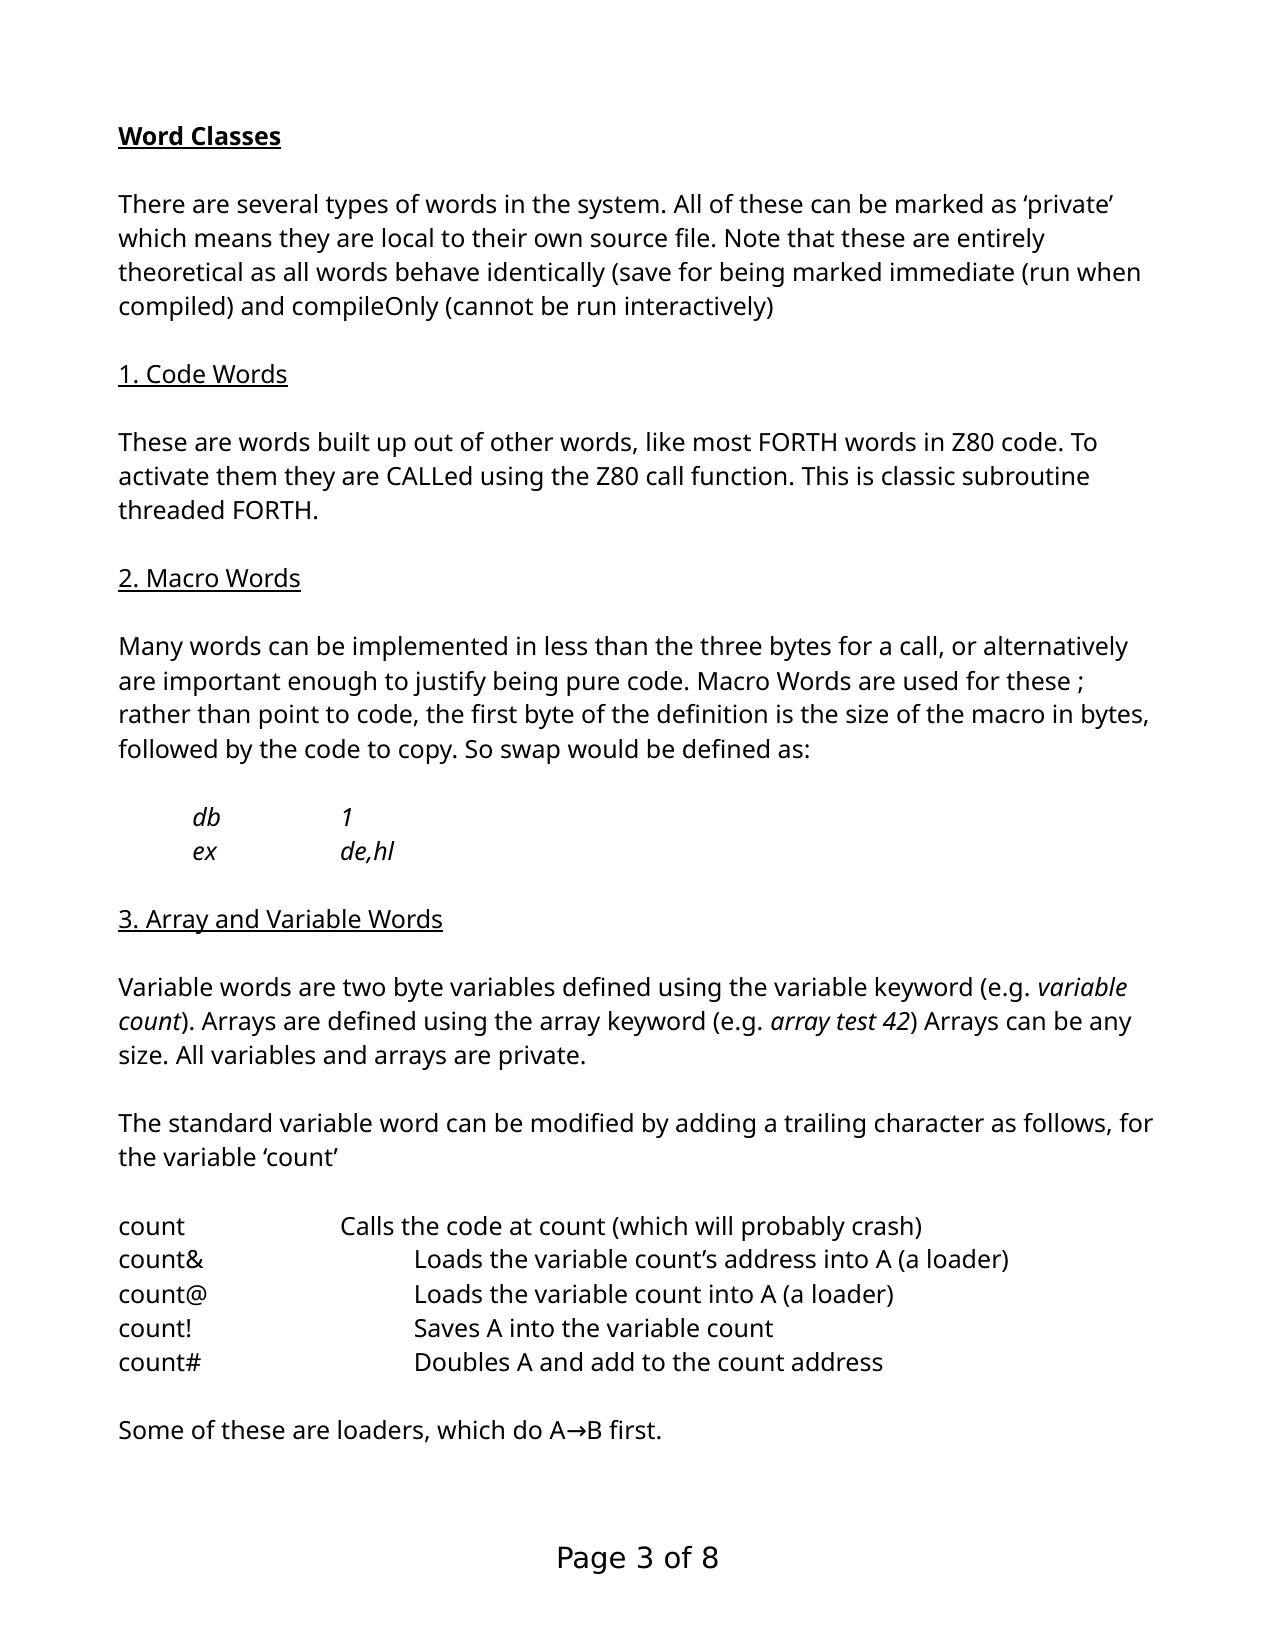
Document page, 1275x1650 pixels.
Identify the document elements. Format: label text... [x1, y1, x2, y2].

text db 1 [118, 799, 1157, 833]
text count! Saves A into the variable count [118, 1310, 1157, 1344]
text ex de,hl [118, 833, 1157, 867]
text There are several types of words in the system. All of these can be marked as ‘private’ which means they are local to their own source file. Note that these are entirely theoretical as all words behave identically (save for being marked immediate (run when compiled) and compileOnly (cannot be run interactively) [118, 186, 1157, 322]
text count Calls the code at count (which will probably crash) [118, 1208, 1157, 1242]
text Some of these are loaders, which do A→B first. [118, 1412, 1157, 1447]
text count@ Loads the variable count into A (a loader) [118, 1276, 1157, 1310]
text 3. Array and Variable Words [118, 902, 1157, 936]
text 2. Macro Words [118, 561, 1157, 595]
text The standard variable word can be modified by adding a trailing character as follows, for the variable ‘count’ [118, 1106, 1157, 1174]
text 1. Code Words [118, 357, 1157, 391]
text Word Classes [118, 118, 1157, 152]
text Variable words are two byte variables defined using the variable keyword (e.g. variable count). Arrays are defined using the array keyword (e.g. array test 42) Arrays can be any size. All variables and arrays are private. [118, 970, 1157, 1072]
text count# Doubles A and add to the count address [118, 1344, 1157, 1378]
text These are words built up out of other words, like most FORTH words in Z80 code. To activate them they are CALLed using the Z80 call function. This is classic subroutine threaded FORTH. [118, 425, 1157, 527]
text count& Loads the variable count’s address into A (a loader) [118, 1242, 1157, 1276]
text Many words can be implemented in less than the three bytes for a call, or alternatively are important enough to justify being pure code. Macro Words are used for these ; rather than point to code, the first byte of the definition is the size of the macro in bytes, followed by the code to copy. So swap would be defined as: [118, 629, 1157, 765]
